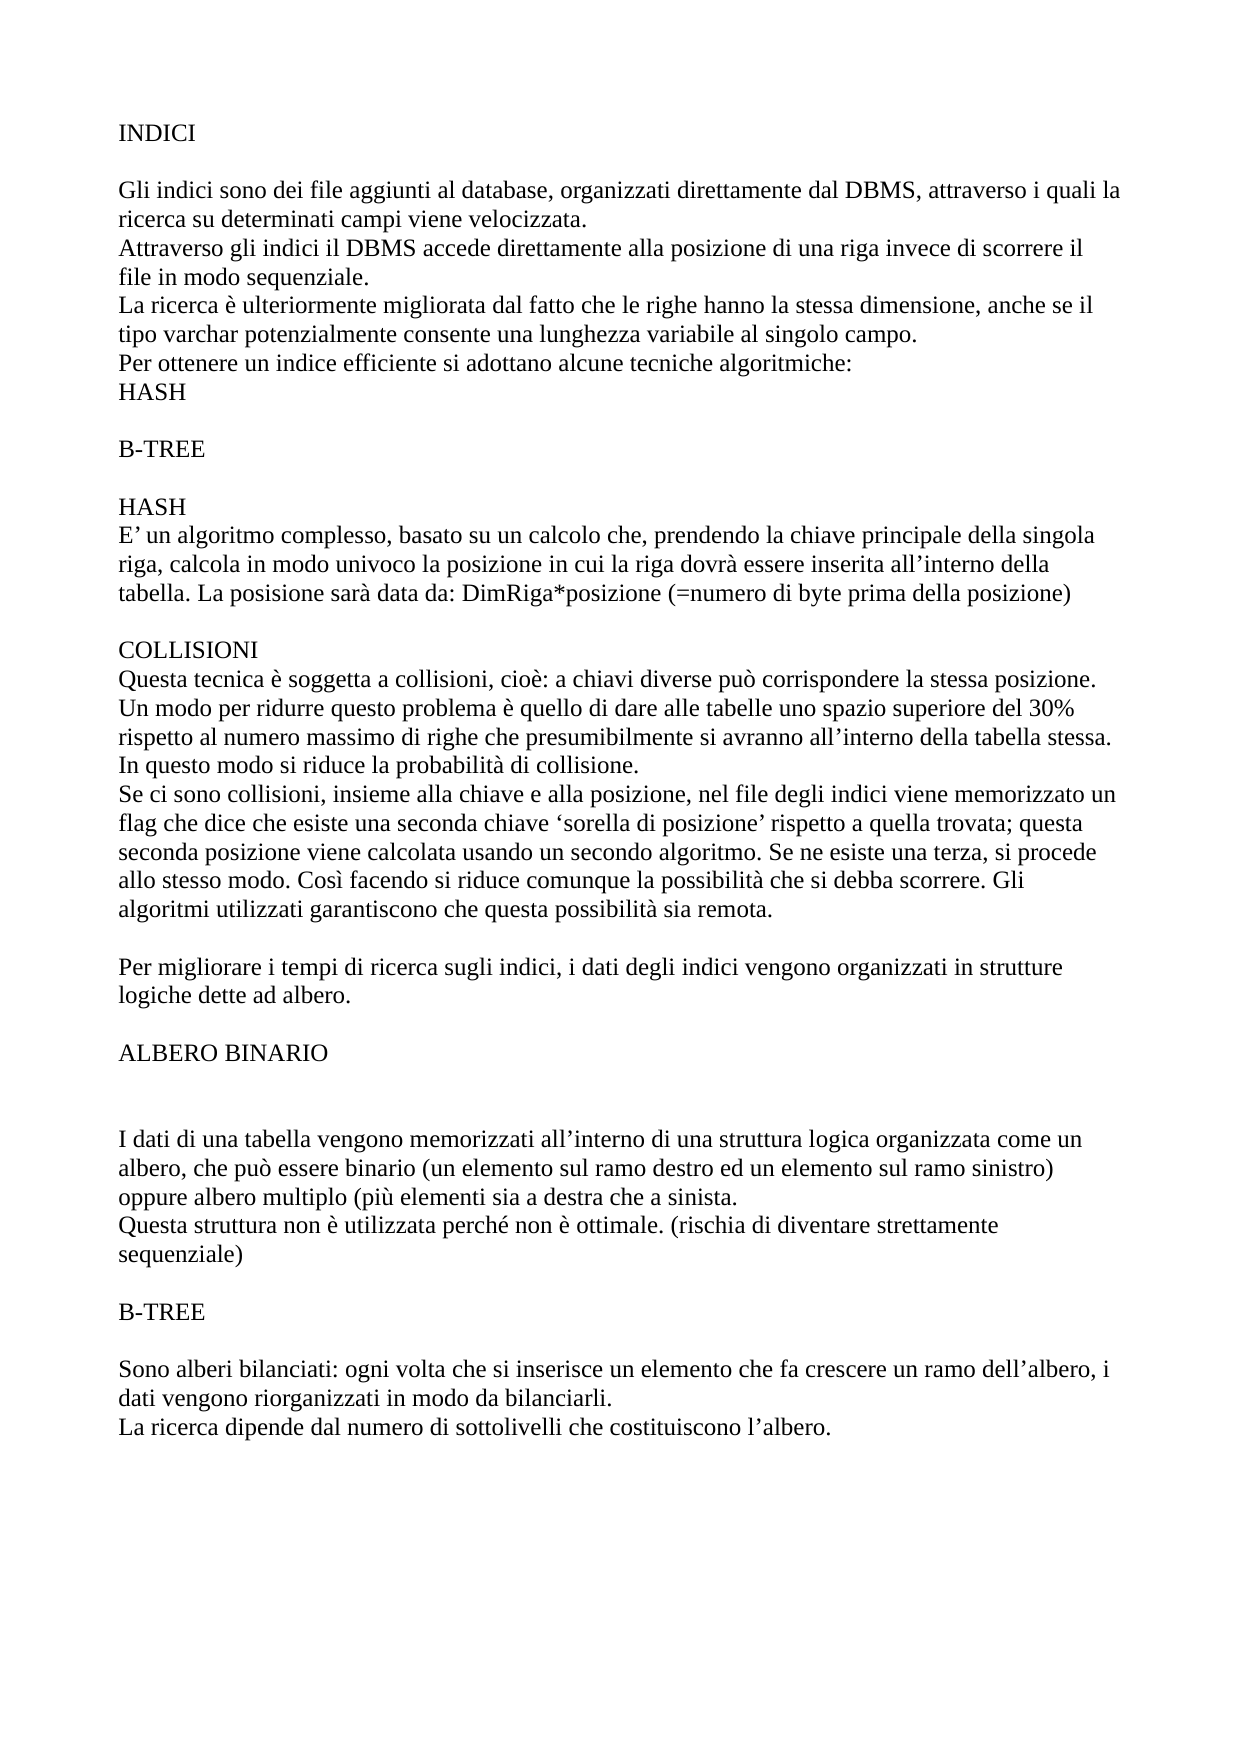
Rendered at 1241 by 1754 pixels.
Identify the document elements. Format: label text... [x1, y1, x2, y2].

text Questa tecnica è soggetta a collisioni, cioè: a chiavi diverse può corrispondere la stessa posizione. [118, 664, 1122, 693]
text Per ottenere un indice efficiente si adottano alcune tecniche algoritmiche: [118, 348, 1122, 377]
text B-TREE [118, 1297, 1122, 1326]
text INDICI [118, 118, 1122, 147]
text Sono alberi bilanciati: ogni volta che si inserisce un elemento che fa crescere un ramo dell’albero, i dati vengono riorganizzati in modo da bilanciarli. [118, 1354, 1122, 1412]
text E’ un algoritmo complesso, basato su un calcolo che, prendendo la chiave principale della singola riga, calcola in modo univoco la posizione in cui la riga dovrà essere inserita all’interno della tabella. La posisione sarà data da: DimRiga*posizione (=numero di byte prima della posizione) [118, 521, 1122, 607]
text Attraverso gli indici il DBMS accede direttamente alla posizione di una riga invece di scorrere il file in modo sequenziale. [118, 233, 1122, 291]
text I dati di una tabella vengono memorizzati all’interno di una struttura logica organizzata come un albero, che può essere binario (un elemento sul ramo destro ed un elemento sul ramo sinistro) oppure albero multiplo (più elementi sia a destra che a sinista. [118, 1124, 1122, 1211]
text Se ci sono collisioni, insieme alla chiave e alla posizione, nel file degli indici viene memorizzato un flag che dice che esiste una seconda chiave ‘sorella di posizione’ rispetto a quella trovata; questa seconda posizione viene calcolata usando un secondo algoritmo. Se ne esiste una terza, si procede allo stesso modo. Così facendo si riduce comunque la possibilità che si debba scorrere. Gli algoritmi utilizzati garantiscono che questa possibilità sia remota. [118, 779, 1122, 923]
text Un modo per ridurre questo problema è quello di dare alle tabelle uno spazio superiore del 30% rispetto al numero massimo di righe che presumibilmente si avranno all’interno della tabella stessa. [118, 693, 1122, 751]
text La ricerca dipende dal numero di sottolivelli che costituiscono l’albero. [118, 1412, 1122, 1441]
text B-TREE [118, 434, 1122, 463]
text Gli indici sono dei file aggiunti al database, organizzati direttamente dal DBMS, attraverso i quali la ricerca su determinati campi viene velocizzata. [118, 176, 1122, 233]
text HASH [118, 492, 1122, 521]
text In questo modo si riduce la probabilità di collisione. [118, 751, 1122, 779]
text Per migliorare i tempi di ricerca sugli indici, i dati degli indici vengono organizzati in strutture logiche dette ad albero. [118, 952, 1122, 1009]
text La ricerca è ulteriormente migliorata dal fatto che le righe hanno la stessa dimensione, anche se il tipo varchar potenzialmente consente una lunghezza variabile al singolo campo. [118, 291, 1122, 348]
text Questa struttura non è utilizzata perché non è ottimale. (rischia di diventare strettamente sequenziale) [118, 1211, 1122, 1268]
text ALBERO BINARIO [118, 1038, 1122, 1067]
text COLLISIONI [118, 636, 1122, 664]
text HASH [118, 377, 1122, 406]
